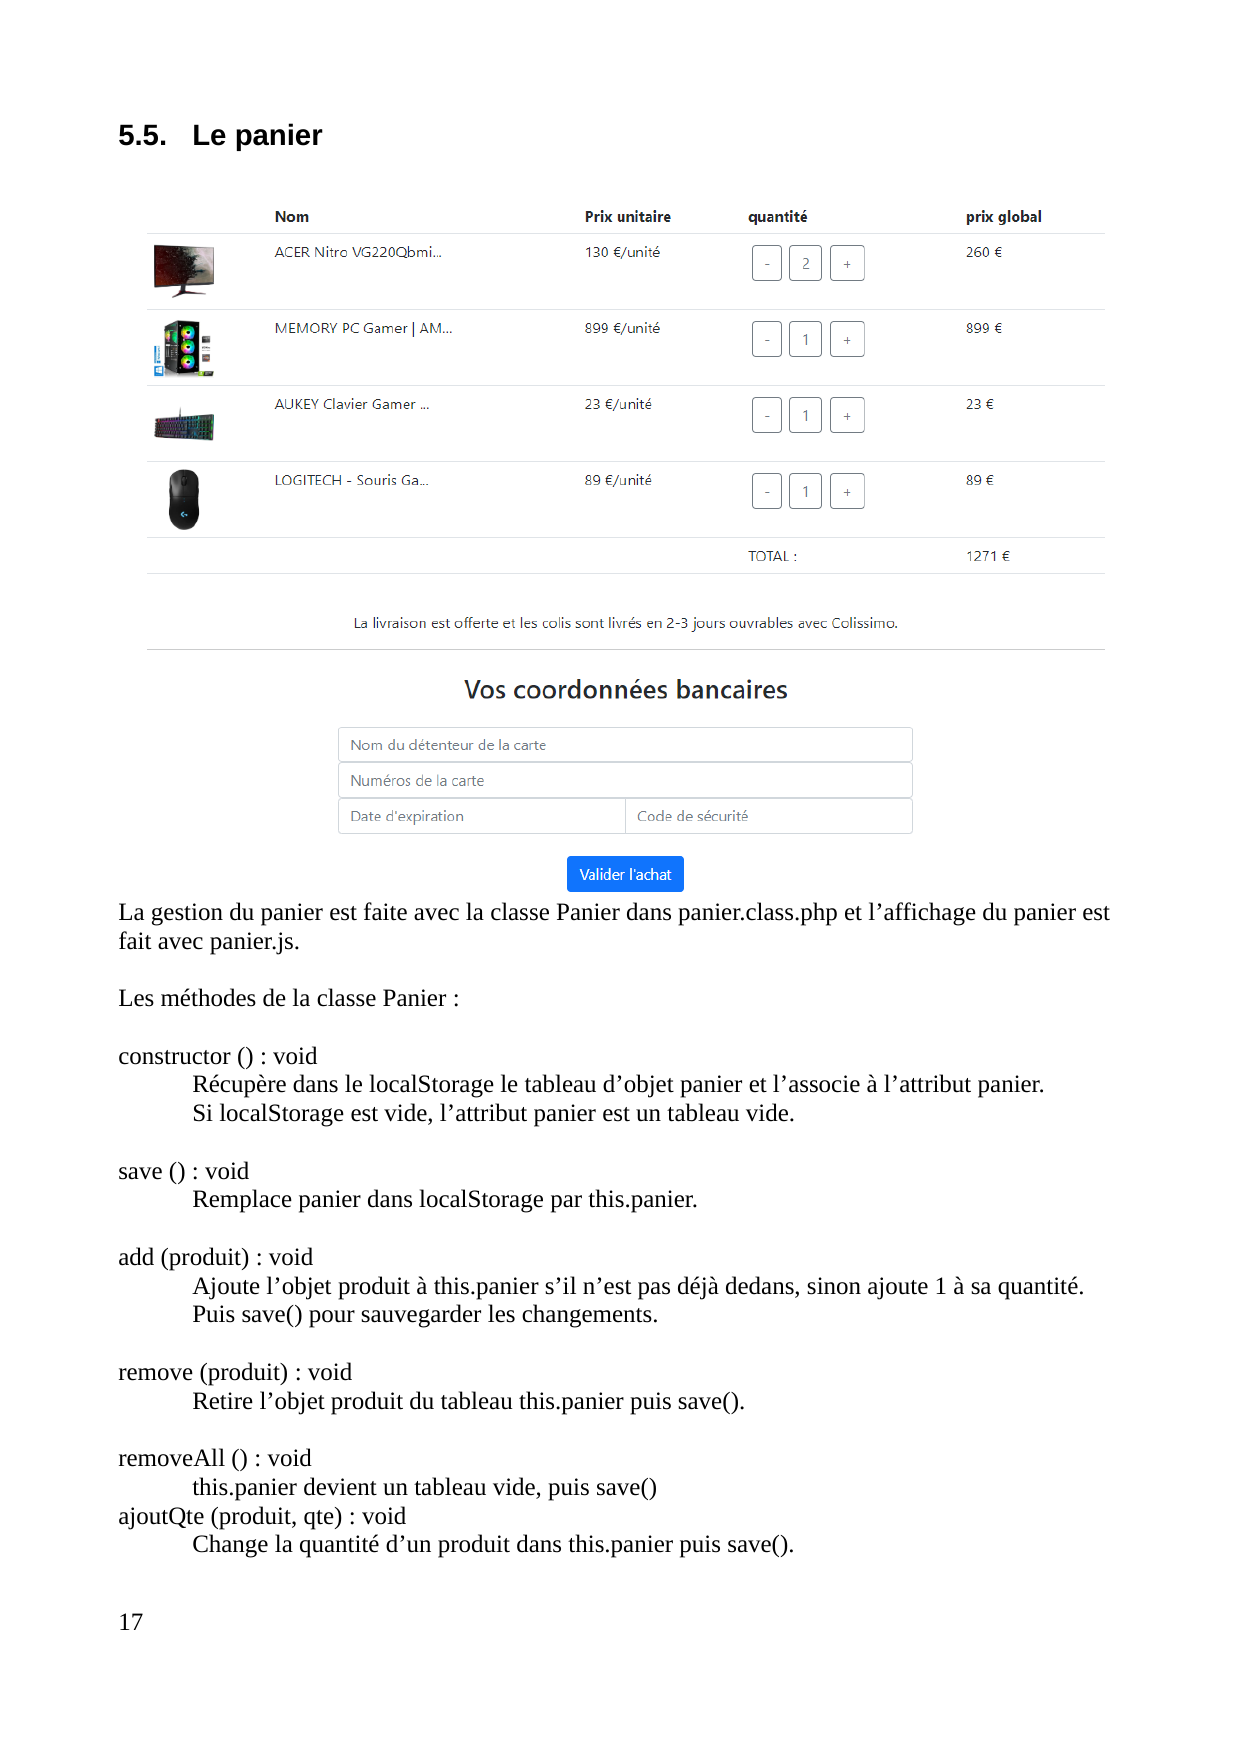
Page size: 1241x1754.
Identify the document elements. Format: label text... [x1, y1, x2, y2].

text Puis save() pour sauvegarder les changements. [118, 1299, 1122, 1328]
subtitle Le panier [118, 118, 1122, 152]
text Les méthodes de la classe Panier : [118, 983, 1122, 1012]
text save () : void [118, 1156, 1122, 1184]
text Si localStorage est vide, l’attribut panier est un tableau vide. [118, 1098, 1122, 1127]
text add (produit) : void [118, 1242, 1122, 1271]
text this.panier devient un tableau vide, puis save() [118, 1472, 1122, 1501]
text Remplace panier dans localStorage par this.panier. [118, 1184, 1122, 1213]
picture [118, 195, 1123, 897]
text removeAll () : void [118, 1443, 1122, 1472]
text Change la quantité d’un produit dans this.panier puis save(). [118, 1529, 1122, 1558]
text Ajoute l’objet produit à this.panier s’il n’est pas déjà dedans, sinon ajoute 1 à sa quantité. [118, 1271, 1122, 1299]
text Récupère dans le localStorage le tableau d’objet panier et l’associe à l’attribut panier. [118, 1069, 1122, 1098]
text constructor () : void [118, 1041, 1122, 1069]
text remove (produit) : void [118, 1357, 1122, 1386]
text Retire l’objet produit du tableau this.panier puis save(). [118, 1386, 1122, 1414]
text La gestion du panier est faite avec la classe Panier dans panier.class.php et l’affichage du panier est fait avec panier.js. [118, 897, 1122, 954]
text ajoutQte (produit, qte) : void [118, 1501, 1122, 1529]
